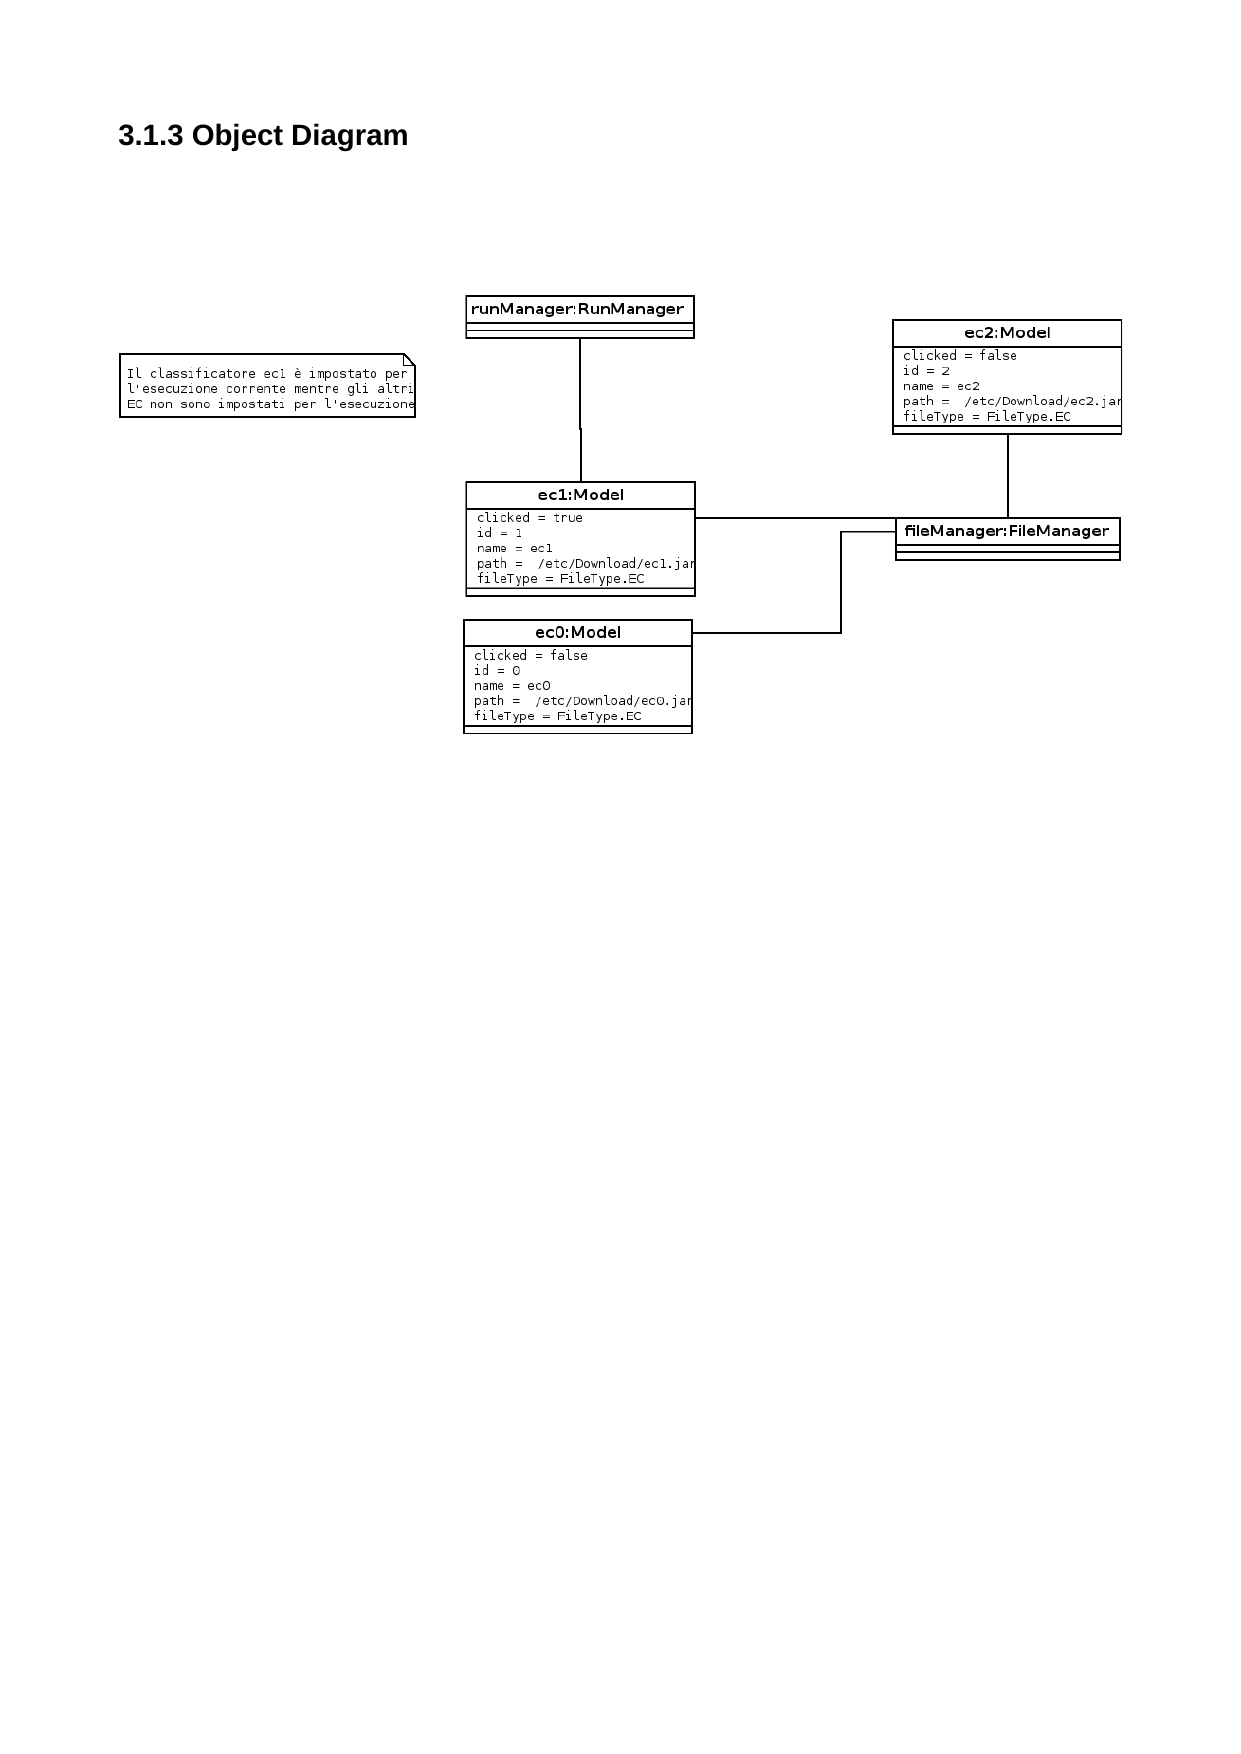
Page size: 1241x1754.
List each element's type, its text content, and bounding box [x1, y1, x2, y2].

subtitle 3.1.3 Object Diagram [118, 118, 1122, 152]
picture [118, 294, 1123, 734]
